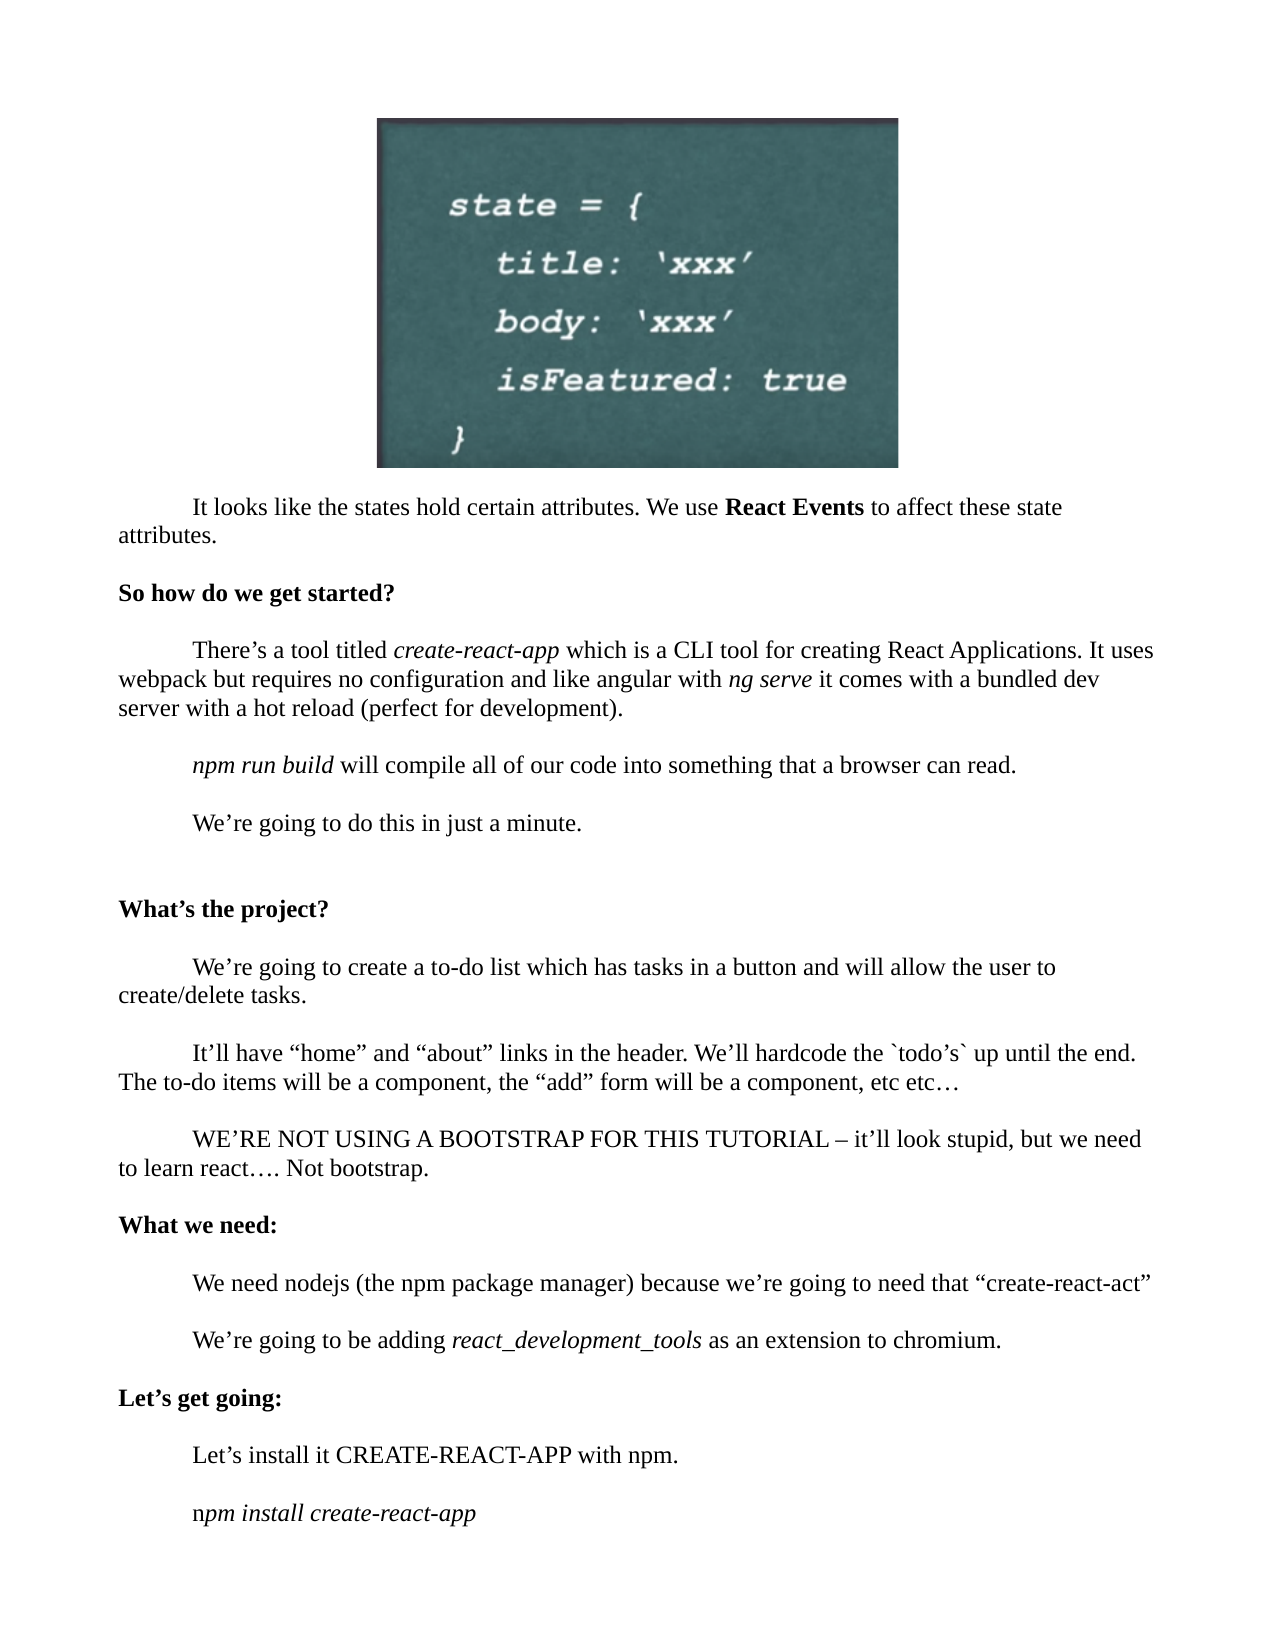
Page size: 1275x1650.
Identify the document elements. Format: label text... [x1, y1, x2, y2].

text We’re going to be adding react_development_tools as an extension to chromium. [118, 1326, 1157, 1354]
text npm run build will compile all of our code into something that a browser can read. [118, 751, 1157, 779]
picture [376, 118, 899, 468]
text Let’s install it CREATE-REACT-APP with npm. [118, 1441, 1157, 1469]
text Let’s get going: [118, 1383, 1157, 1412]
text What we need: [118, 1211, 1157, 1239]
text WE’RE NOT USING A BOOTSTRAP FOR THIS TUTORIAL – it’ll look stupid, but we need to learn react…. Not bootstrap. [118, 1124, 1157, 1182]
text There’s a tool titled create-react-app which is a CLI tool for creating React Applications. It uses webpack but requires no configuration and like angular with ng serve it comes with a bundled dev server with a hot reload (perfect for development). [118, 636, 1157, 722]
text So how do we get started? [118, 578, 1157, 607]
text We’re going to do this in just a minute. [118, 808, 1157, 837]
text What’s the project? [118, 894, 1157, 923]
text npm install create-react-app [118, 1498, 1157, 1527]
text It’ll have “home” and “about” links in the header. We’ll hardcode the `todo’s` up until the end. The to-do items will be a component, the “add” form will be a component, etc etc… [118, 1038, 1157, 1096]
text We need nodejs (the npm package manager) because we’re going to need that “create-react-act” [118, 1268, 1157, 1297]
text It looks like the states hold certain attributes. We use React Events to affect these state attributes. [118, 492, 1157, 549]
text We’re going to create a to-do list which has tasks in a button and will allow the user to create/delete tasks. [118, 952, 1157, 1009]
